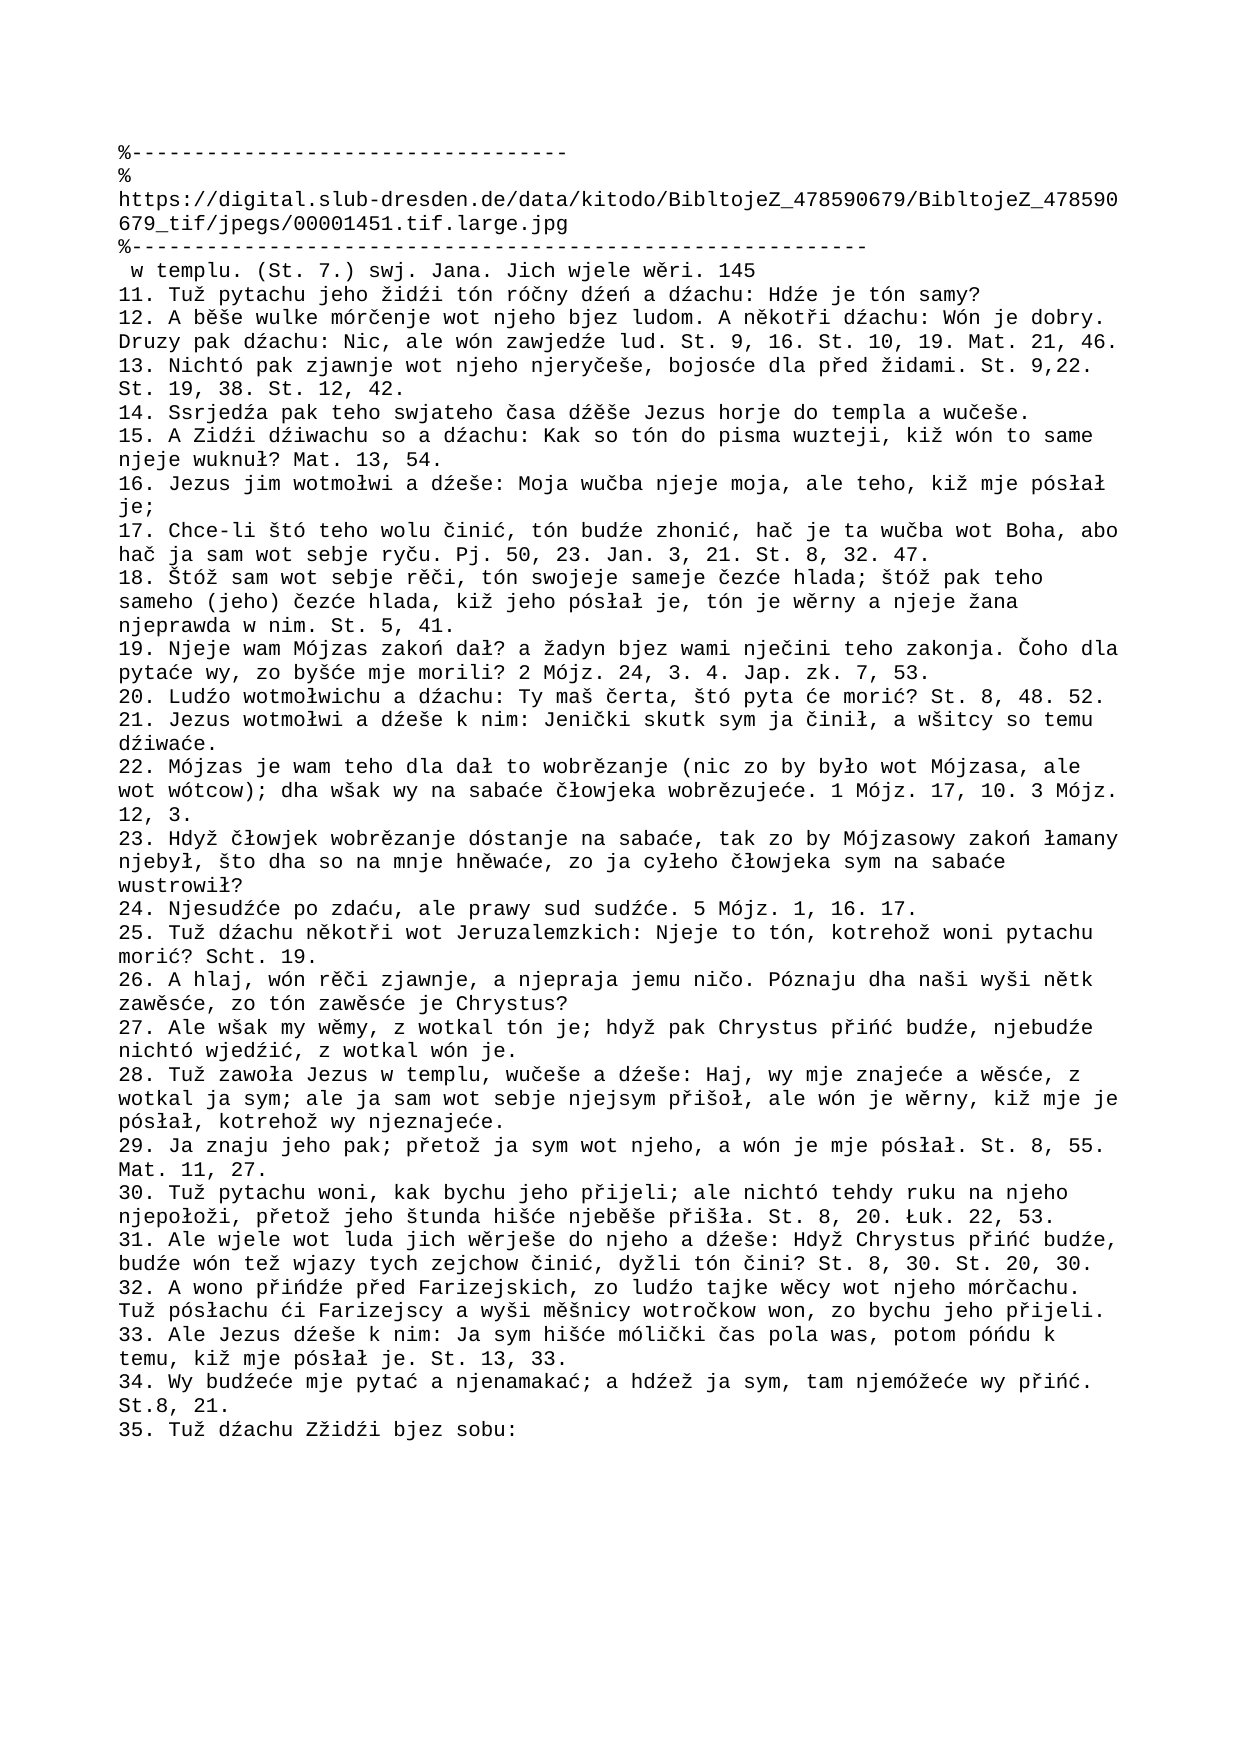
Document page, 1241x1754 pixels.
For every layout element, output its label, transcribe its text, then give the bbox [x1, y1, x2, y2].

text 17. Chce-li štó teho wolu činić, tón budźe zhonić, hač je ta wučba wot Boha, abo hač ja sam wot sebje ryču. Pj. 50, 23. Jan. 3, 21. St. 8, 32. 47. [118, 520, 1122, 567]
text 32. A wono přińdźe před Farizejskich, zo ludźo tajke wěcy wot njeho mórčachu. Tuž pósłachu ći Farizejscy a wyši měšnicy wotročkow won, zo bychu jeho přijeli. [118, 1277, 1122, 1324]
text w templu. (St. 7.) swj. Jana. Jich wjele wěri. 145 [118, 260, 1122, 284]
text 24. Njesudźće po zdaću, ale prawy sud sudźće. 5 Mójz. 1, 16. 17. [118, 898, 1122, 922]
text 13. Nichtó pak zjawnje wot njeho njeryčeše, bojosće dla před židami. St. 9,22. St. 19, 38. St. 12, 42. [118, 354, 1122, 402]
text 11. Tuž pytachu jeho židźi tón róčny dźeń a dźachu: Hdźe je tón samy? [118, 284, 1122, 307]
text 12. A běše wulke mórčenje wot njeho bjez ludom. A někotři dźachu: Wón je dobry. Druzy pak dźachu: Nic, ale wón zawjedźe lud. St. 9, 16. St. 10, 19. Mat. 21, 46. [118, 307, 1122, 354]
text 27. Ale wšak my wěmy, z wotkal tón je; hdyž pak Chrystus přińć budźe, njebudźe nichtó wjedźić, z wotkal wón je. [118, 1017, 1122, 1064]
text 21. Jezus wotmołwi a dźeše k nim: Jenički skutk sym ja činił, a wšitcy so temu dźiwaće. [118, 709, 1122, 757]
text 23. Hdyž čłowjek wobrězanje dóstanje na sabaće, tak zo by Mójzasowy zakoń łamany njebył, što dha so na mnje hněwaće, zo ja cyłeho čłowjeka sym na sabaće wustrowił? [118, 827, 1122, 898]
text % https://digital.slub-dresden.de/data/kitodo/BibltojeZ_478590679/BibltojeZ_478590679_tif/jpegs/00001451.tif.large.jpg [118, 165, 1122, 236]
text 19. Njeje wam Mójzas zakoń dał? a žadyn bjez wami nječini teho zakonja. Čoho dla pytaće wy, zo byšće mje morili? 2 Mójz. 24, 3. 4. Jap. zk. 7, 53. [118, 638, 1122, 686]
text 28. Tuž zawoła Jezus w templu, wučeše a dźeše: Haj, wy mje znajeće a wěsće, z wotkal ja sym; ale ja sam wot sebje njejsym přišoł, ale wón je wěrny, kiž mje je pósłał, kotrehož wy njeznajeće. [118, 1064, 1122, 1135]
text 26. A hlaj, wón rěči zjawnje, a njepraja jemu ničo. Póznaju dha naši wyši nětk zawěsće, zo tón zawěsće je Chrystus? [118, 969, 1122, 1017]
text 34. Wy budźeće mje pytać a njenamakać; a hdźež ja sym, tam njemóžeće wy přińć. St.8, 21. [118, 1371, 1122, 1419]
text 35. Tuž dźachu Zžidźi bjez sobu: [118, 1419, 1122, 1442]
text 29. Ja znaju jeho pak; přetož ja sym wot njeho, a wón je mje pósłał. St. 8, 55. Mat. 11, 27. [118, 1135, 1122, 1182]
text 25. Tuž dźachu někotři wot Jeruzalemzkich: Njeje to tón, kotrehož woni pytachu morić? Scht. 19. [118, 922, 1122, 969]
text 15. A Zidźi dźiwachu so a dźachu: Kak so tón do pisma wuzteji, kiž wón to same njeje wuknuł? Mat. 13, 54. [118, 426, 1122, 473]
text %----------------------------------- [118, 142, 1122, 165]
text 30. Tuž pytachu woni, kak bychu jeho přijeli; ale nichtó tehdy ruku na njeho njepołoži, přetož jeho štunda hišće njeběše přišła. St. 8, 20. Łuk. 22, 53. [118, 1182, 1122, 1229]
text 16. Jezus jim wotmołwi a dźeše: Moja wučba njeje moja, ale teho, kiž mje pósłał je; [118, 473, 1122, 520]
text 14. Ssrjedźa pak teho swjateho časa dźěše Jezus horje do templa a wučeše. [118, 402, 1122, 426]
text %----------------------------------------------------------- [118, 236, 1122, 260]
text 18. Štóž sam wot sebje rěči, tón swojeje sameje čezće hlada; štóž pak teho sameho (jeho) čezće hlada, kiž jeho pósłał je, tón je wěrny a njeje žana njeprawda w nim. St. 5, 41. [118, 567, 1122, 638]
text 31. Ale wjele wot luda jich wěrješe do njeho a dźeše: Hdyž Chrystus přińć budźe, budźe wón tež wjazy tych zejchow činić, dyžli tón čini? St. 8, 30. St. 20, 30. [118, 1229, 1122, 1277]
text 33. Ale Jezus dźeše k nim: Ja sym hišće mólički čas pola was, potom póńdu k temu, kiž mje pósłał je. St. 13, 33. [118, 1324, 1122, 1371]
text 22. Mójzas je wam teho dla dał to wobrězanje (nic zo by było wot Mójzasa, ale wot wótcow); dha wšak wy na sabaće čłowjeka wobrězujeće. 1 Mójz. 17, 10. 3 Mójz. 12, 3. [118, 757, 1122, 827]
text 20. Ludźo wotmołwichu a dźachu: Ty maš čerta, štó pyta će morić? St. 8, 48. 52. [118, 686, 1122, 709]
